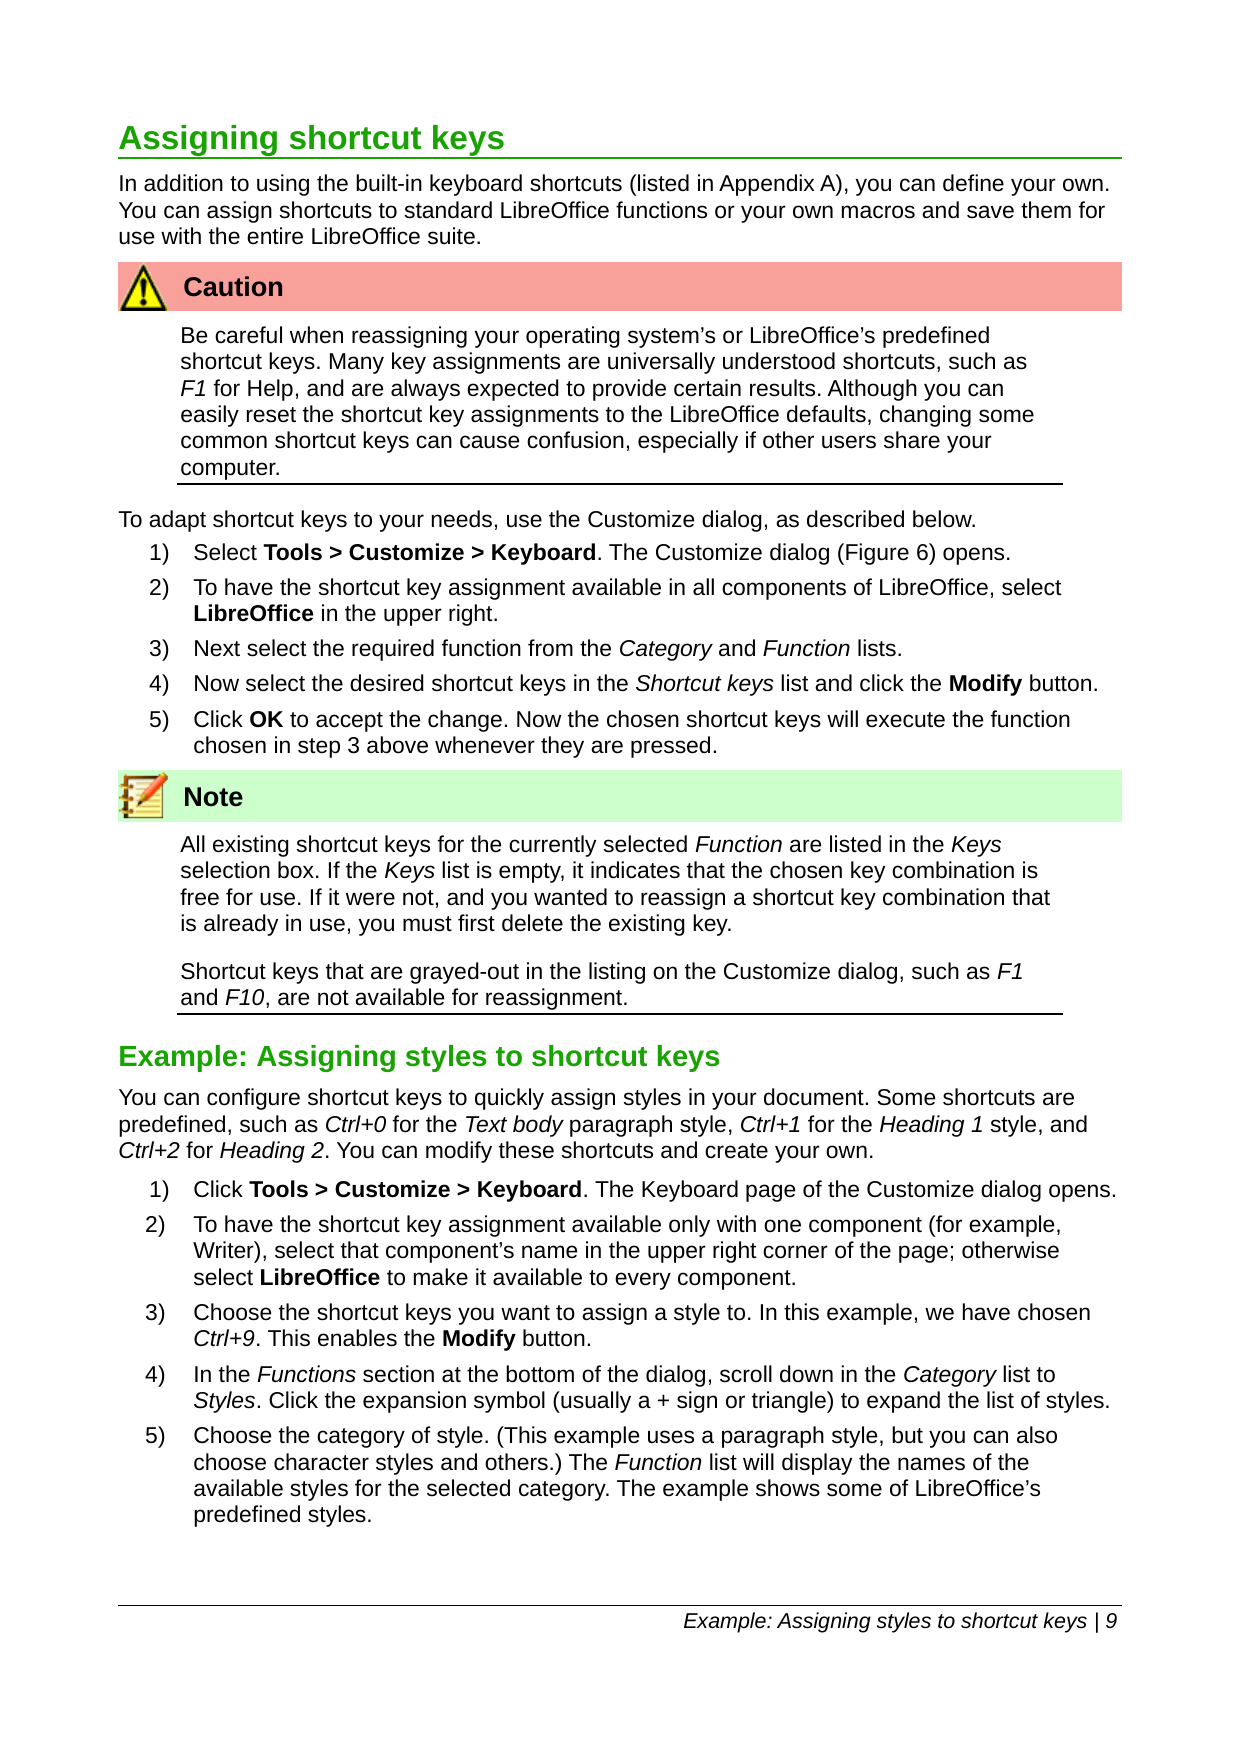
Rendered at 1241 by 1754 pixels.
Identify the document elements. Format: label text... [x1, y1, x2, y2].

list In the Functions section at the bottom of the dialog, scroll down in the Category list to Styles. Click the expansion symbol (usually a + sign or triangle) to expand the list of styles. [165, 1361, 1122, 1413]
list Choose the category of style. (This example uses a paragraph style, but you can also choose character styles and others.) The Function list will display the names of the available styles for the selected category. The example shows some of LibreOffice’s predefined styles. [165, 1422, 1122, 1528]
text Shortcut keys that are grayed-out in the listing on the Customize dialog, such as F1 and F10, are not available for reassignment. [177, 954, 1063, 1013]
list To have the shortcut key assignment available only with one component (for example, Writer), select that component’s name in the upper right corner of the page; otherwise select LibreOffice to make it available to every component. [165, 1211, 1122, 1290]
list To adapt shortcut keys to your needs, use the Customize dialog, as described below. [118, 506, 1122, 532]
list Next select the required function from the Category and Function lists. [169, 635, 1122, 662]
picture [119, 771, 170, 822]
list Click OK to accept the change. Now the chosen shortcut keys will execute the function chosen in step 3 above whenever they are pressed. [169, 706, 1122, 758]
picture [119, 263, 167, 311]
list You can configure shortcut keys to quickly assign styles in your document. Some shortcuts are predefined, such as Ctrl+0 for the Text body paragraph style, Ctrl+1 for the Heading 1 style, and Ctrl+2 for Heading 2. You can modify these shortcuts and create your own. [118, 1084, 1122, 1163]
text Be careful when reassigning your operating system’s or LibreOffice’s predefined shortcut keys. Many key assignments are universally understood shortcuts, such as F1 for Help, and are always expected to provide certain results. Although you can easily reset the shortcut key assignments to the LibreOffice defaults, changing some common shortcut keys can cause confusion, especially if other users share your computer. [177, 319, 1063, 483]
subtitle Caution [118, 262, 1122, 311]
list Choose the shortcut keys you want to assign a style to. In this example, we have chosen Ctrl+9. This enables the Modify button. [165, 1299, 1122, 1352]
list Now select the desired shortcut keys in the Shortcut keys list and click the Modify button. [169, 670, 1122, 697]
list Click Tools > Customize > Keyboard. The Keyboard page of the Customize dialog opens. [169, 1176, 1122, 1202]
list Select Tools > Customize > Keyboard. The Customize dialog (Figure 6) opens. [169, 538, 1122, 565]
subtitle Assigning shortcut keys [118, 118, 1122, 157]
list To have the shortcut key assignment available in all components of LibreOffice, select LibreOffice in the upper right. [169, 574, 1122, 626]
text In addition to using the built-in keyboard shortcuts (listed in Appendix A), you can define your own. You can assign shortcuts to standard LibreOffice functions or your own macros and save them for use with the entire LibreOffice suite. [118, 170, 1122, 249]
subtitle Example: Assigning styles to shortcut keys [118, 1039, 1122, 1073]
text All existing shortcut keys for the currently selected Function are listed in the Keys selection box. If the Keys list is empty, it indicates that the chosen key combination is free for use. If it were not, and you wanted to reassign a shortcut key combination that is already in use, you must first delete the existing key. [177, 828, 1063, 937]
subtitle Note [118, 770, 1122, 822]
